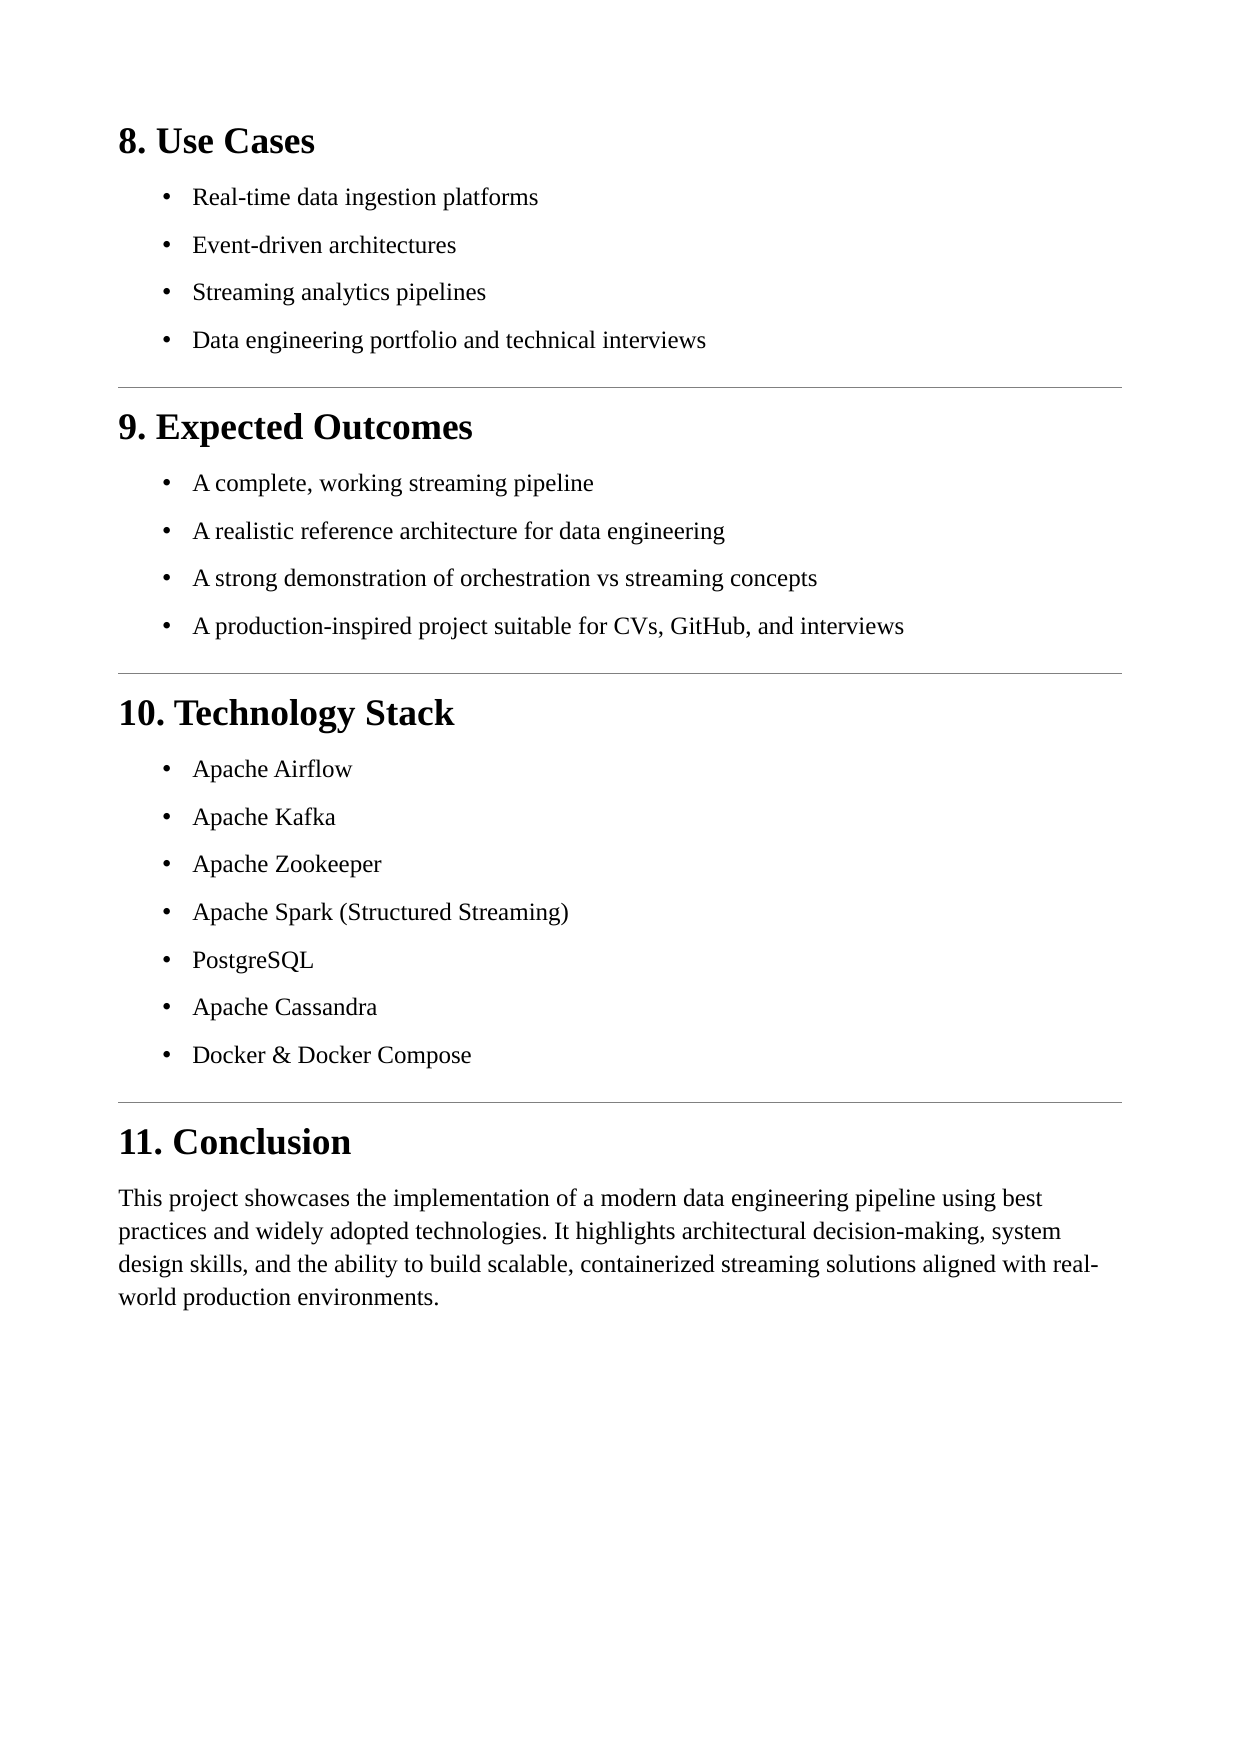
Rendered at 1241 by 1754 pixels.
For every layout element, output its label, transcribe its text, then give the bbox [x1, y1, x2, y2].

list Data engineering portfolio and technical interviews [162, 325, 1122, 354]
list Streaming analytics pipelines [162, 277, 1122, 306]
list Apache Spark (Structured Streaming) [162, 897, 1122, 926]
list Docker & Docker Compose [162, 1040, 1122, 1069]
subtitle 8. Use Cases [118, 118, 1122, 161]
list A strong demonstration of orchestration vs streaming concepts [162, 563, 1122, 592]
list A complete, working streaming pipeline [162, 468, 1122, 497]
list Apache Airflow [162, 754, 1122, 783]
text This project showcases the implementation of a modern data engineering pipeline using best practices and widely adopted technologies. It highlights architectural decision-making, system design skills, and the ability to build scalable, containerized streaming solutions aligned with real-world production environments. [118, 1183, 1122, 1311]
list Event-driven architectures [162, 230, 1122, 259]
subtitle 10. Technology Stack [118, 690, 1122, 733]
list PostgreSQL [162, 945, 1122, 973]
list Real-time data ingestion platforms [162, 182, 1122, 211]
subtitle 9. Expected Outcomes [118, 404, 1122, 447]
list Apache Cassandra [162, 992, 1122, 1021]
list Apache Zookeeper [162, 849, 1122, 878]
list Apache Kafka [162, 802, 1122, 831]
list A realistic reference architecture for data engineering [162, 516, 1122, 545]
subtitle 11. Conclusion [118, 1119, 1122, 1162]
list A production-inspired project suitable for CVs, GitHub, and interviews [162, 611, 1122, 640]
